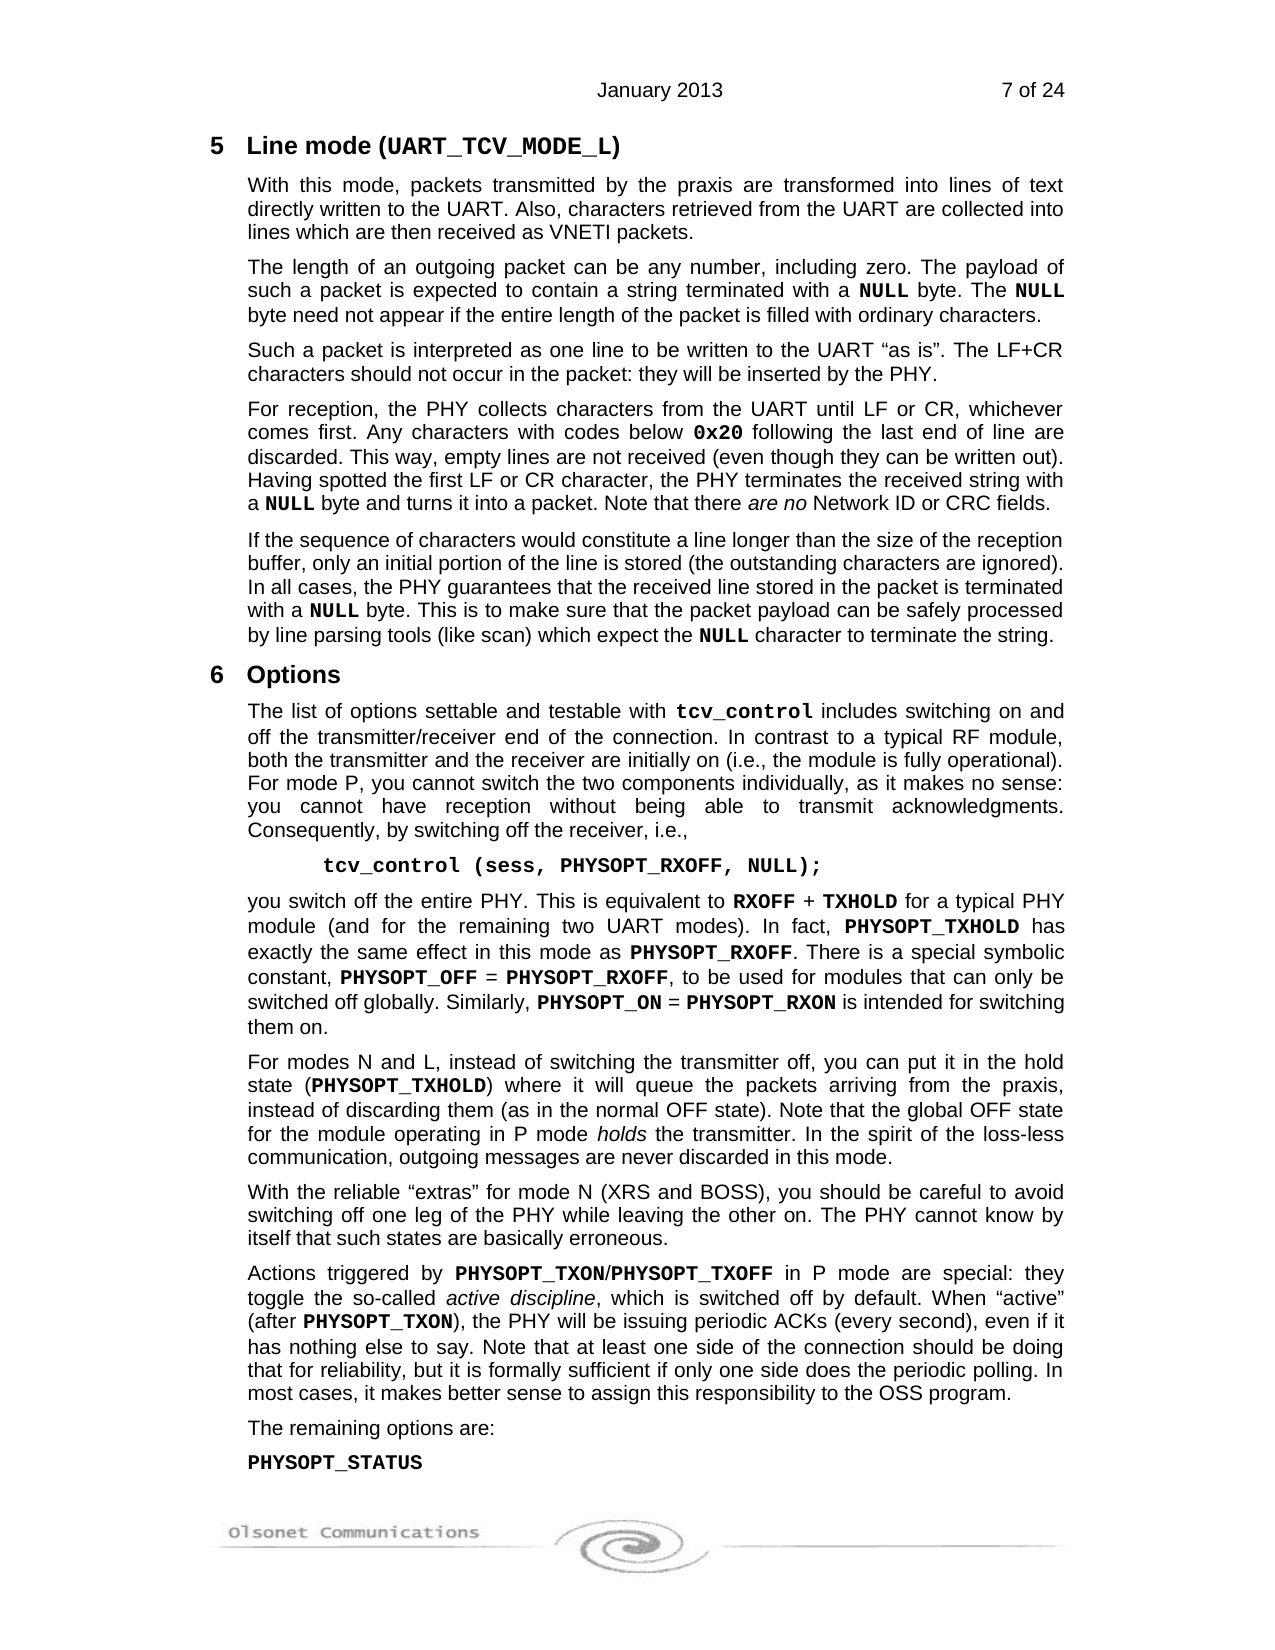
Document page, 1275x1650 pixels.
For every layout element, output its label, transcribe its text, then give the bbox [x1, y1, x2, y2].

subtitle Options [210, 660, 1065, 688]
text The length of an outgoing packet can be any number, including zero. The payload of such a packet is expected to contain a string terminated with a NULL byte. The NULL byte need not appear if the entire length of the packet is filled with ordinary characters. [247, 256, 1065, 327]
text The remaining options are: [247, 1417, 1065, 1440]
subtitle Line mode (UART_TCV_MODE_L) [210, 132, 1065, 162]
text tcv_control (sess, PHYSOPT_RXOFF, NULL); [247, 853, 1065, 878]
text PHYSOPT_STATUS [247, 1452, 1065, 1475]
text For modes N and L, instead of switching the transmitter off, you can put it in the hold state (PHYSOPT_TXHOLD) where it will queue the packets arriving from the praxis, instead of discarding them (as in the normal OFF state). Note that the global OFF state for the module operating in P mode holds the transmitter. In the spirit of the loss-less communication, outgoing messages are never discarded in this mode. [247, 1051, 1065, 1168]
text Actions triggered by PHYSOPT_TXON/PHYSOPT_TXOFF in P mode are special: they toggle the so-called active discipline, which is switched off by default. When “active” (after PHYSOPT_TXON), the PHY will be issuing periodic ACKs (every second), even if it has nothing else to say. Note that at least one side of the connection should be doing that for reliability, but it is formally sufficient if only one side does the periodic polling. In most cases, it makes better sense to assign this responsibility to the OSS program. [247, 1262, 1065, 1405]
text you switch off the entire PHY. This is equivalent to RXOFF + TXHOLD for a typical PHY module (and for the remaining two UART modes). In fact, PHYSOPT_TXHOLD has exactly the same effect in this mode as PHYSOPT_RXOFF. There is a special symbolic constant, PHYSOPT_OFF = PHYSOPT_RXOFF, to be used for modules that can only be switched off globally. Similarly, PHYSOPT_ON = PHYSOPT_RXON is intended for switching them on. [247, 890, 1065, 1039]
text With this mode, packets transmitted by the praxis are transformed into lines of text directly written to the UART. Also, characters retrieved from the UART are collected into lines which are then received as VNETI packets. [247, 174, 1065, 244]
text For reception, the PHY collects characters from the UART until LF or CR, whichever comes first. Any characters with codes below 0x20 following the last end of line are discarded. This way, empty lines are not received (even though they can be written out). Having spotted the first LF or CR character, the PHY terminates the received string with a NULL byte and turns it into a packet. Note that there are no Network ID or CRC fields. [247, 397, 1065, 517]
text The list of options settable and testable with tcv_control includes switching on and off the transmitter/receiver end of the connection. In contrast to a typical RF module, both the transmitter and the receiver are initially on (i.e., the module is fully operational). For mode P, you cannot switch the two components individually, as it makes no sense: you cannot have reception without being able to transmit acknowledgments. Consequently, by switching off the receiver, i.e., [247, 700, 1065, 841]
picture [210, 1504, 1065, 1596]
text Such a packet is interpreted as one line to be written to the UART “as is”. The LF+CR characters should not occur in the packet: they will be inserted by the PHY. [247, 339, 1065, 385]
text If the sequence of characters would constitute a line longer than the size of the reception buffer, only an initial portion of the line is stored (the outstanding characters are ignored). In all cases, the PHY guarantees that the received line stored in the packet is terminated with a NULL byte. This is to make sure that the packet payload can be safely processed by line parsing tools (like scan) which expect the NULL character to terminate the string. [247, 529, 1065, 649]
text With the reliable “extras” for mode N (XRS and BOSS), you should be careful to avoid switching off one leg of the PHY while leaving the other on. The PHY cannot know by itself that such states are basically erroneous. [247, 1180, 1065, 1250]
